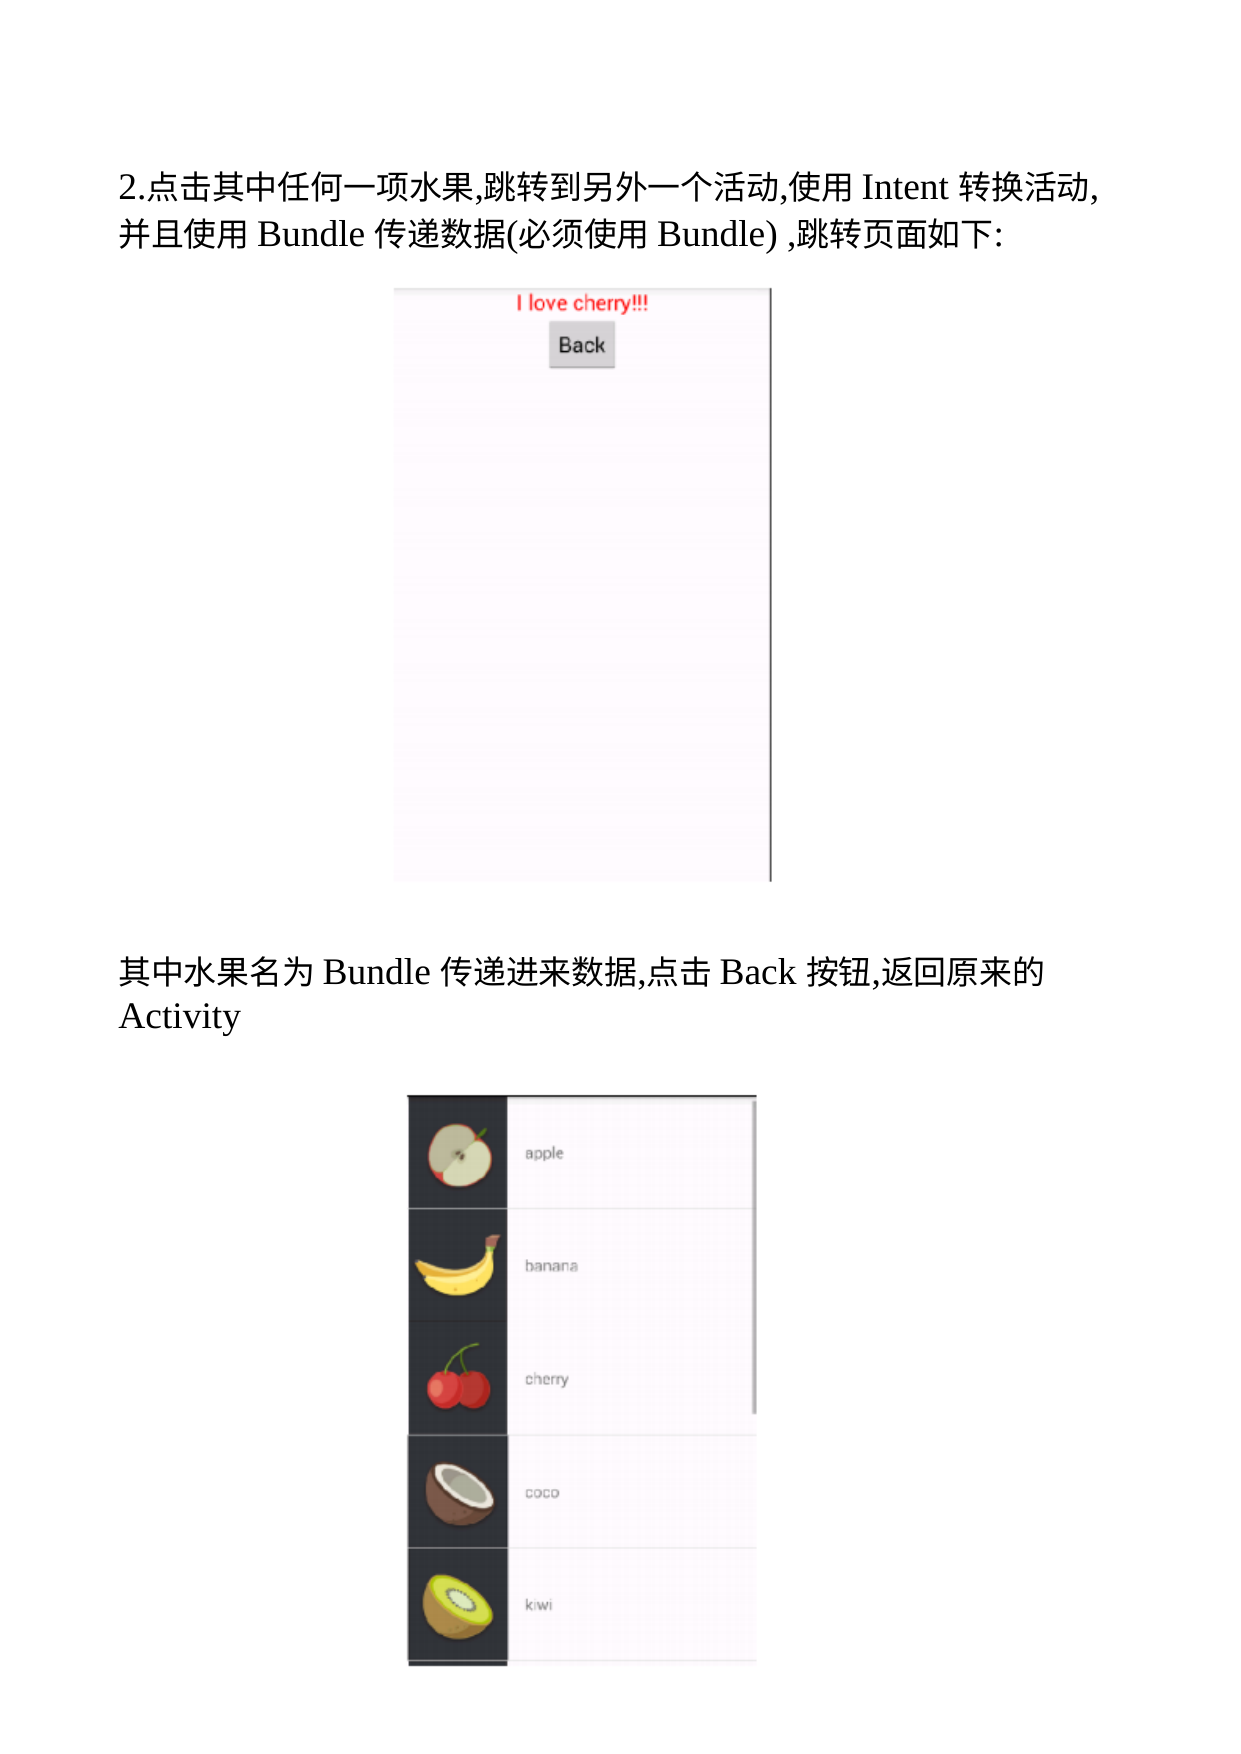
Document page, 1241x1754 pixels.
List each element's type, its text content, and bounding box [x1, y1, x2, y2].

text 2.点击其中任何一项水果,跳转到另外一个活动,使用 Intent 转换活动,并且使用 Bundle 传递数据(必须使用 Bundle) ,跳转页面如下: [118, 161, 1122, 256]
picture [387, 1072, 807, 1696]
text 其中水果名为 Bundle 传递进来数据,点击 Back 按钮,返回原来的 Activity [118, 946, 1122, 1037]
picture [377, 268, 800, 893]
